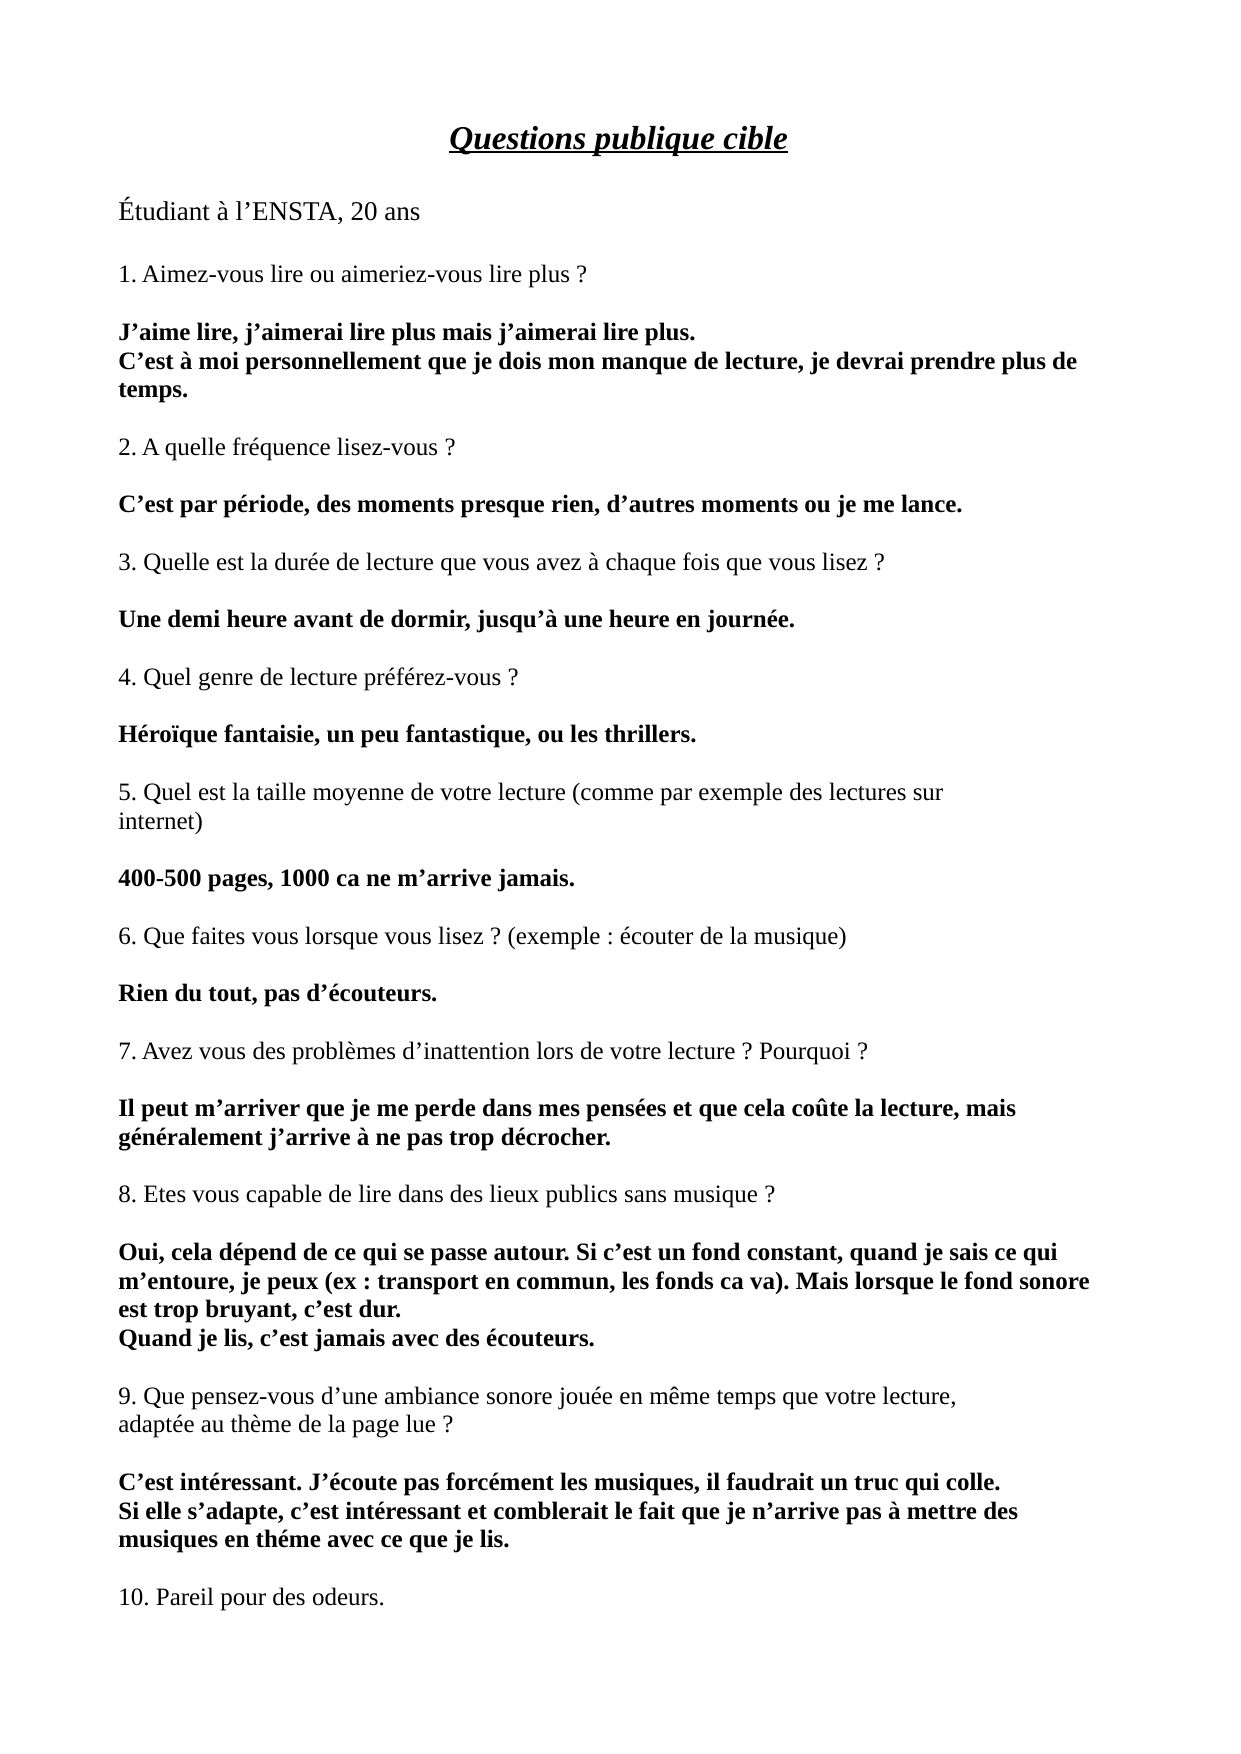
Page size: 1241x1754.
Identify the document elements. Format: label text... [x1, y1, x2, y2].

text 2. A quelle fréquence lisez-vous ? [118, 432, 1122, 461]
text Héroïque fantaisie, un peu fantastique, ou les thrillers. [118, 719, 1122, 748]
text Oui, cela dépend de ce qui se passe autour. Si c’est un fond constant, quand je sais ce qui m’entoure, je peux (ex : transport en commun, les fonds ca va). Mais lorsque le fond sonore est trop bruyant, c’est dur. [118, 1237, 1122, 1323]
text C’est à moi personnellement que je dois mon manque de lecture, je devrai prendre plus de temps. [118, 346, 1122, 403]
text Il peut m’arriver que je me perde dans mes pensées et que cela coûte la lecture, mais généralement j’arrive à ne pas trop décrocher. [118, 1093, 1122, 1151]
text 3. Quelle est la durée de lecture que vous avez à chaque fois que vous lisez ? [118, 547, 1122, 576]
text 6. Que faites vous lorsque vous lisez ? (exemple : écouter de la musique) [118, 921, 1122, 949]
text internet) [118, 806, 1122, 834]
text 7. Avez vous des problèmes d’inattention lors de votre lecture ? Pourquoi ? [118, 1036, 1122, 1064]
text Une demi heure avant de dormir, jusqu’à une heure en journée. [118, 604, 1122, 633]
text 4. Quel genre de lecture préférez-vous ? [118, 662, 1122, 691]
text Rien du tout, pas d’écouteurs. [118, 978, 1122, 1007]
text C’est par période, des moments presque rien, d’autres moments ou je me lance. [118, 489, 1122, 518]
text 8. Etes vous capable de lire dans des lieux publics sans musique ? [118, 1179, 1122, 1208]
text 400-500 pages, 1000 ca ne m’arrive jamais. [118, 863, 1122, 892]
text Questions publique cible [118, 118, 1122, 156]
text Étudiant à l’ENSTA, 20 ans [118, 195, 1122, 226]
text 5. Quel est la taille moyenne de votre lecture (comme par exemple des lectures sur [118, 777, 1122, 806]
text 10. Pareil pour des odeurs. [118, 1582, 1122, 1611]
text 9. Que pensez-vous d’une ambiance sonore jouée en même temps que votre lecture, [118, 1381, 1122, 1409]
text 1. Aimez-vous lire ou aimeriez-vous lire plus ? [118, 259, 1122, 288]
text J’aime lire, j’aimerai lire plus mais j’aimerai lire plus. [118, 317, 1122, 346]
text C’est intéressant. J’écoute pas forcément les musiques, il faudrait un truc qui colle. [118, 1467, 1122, 1496]
text Quand je lis, c’est jamais avec des écouteurs. [118, 1323, 1122, 1352]
text Si elle s’adapte, c’est intéressant et comblerait le fait que je n’arrive pas à mettre des musiques en théme avec ce que je lis. [118, 1496, 1122, 1553]
text adaptée au thème de la page lue ? [118, 1409, 1122, 1438]
